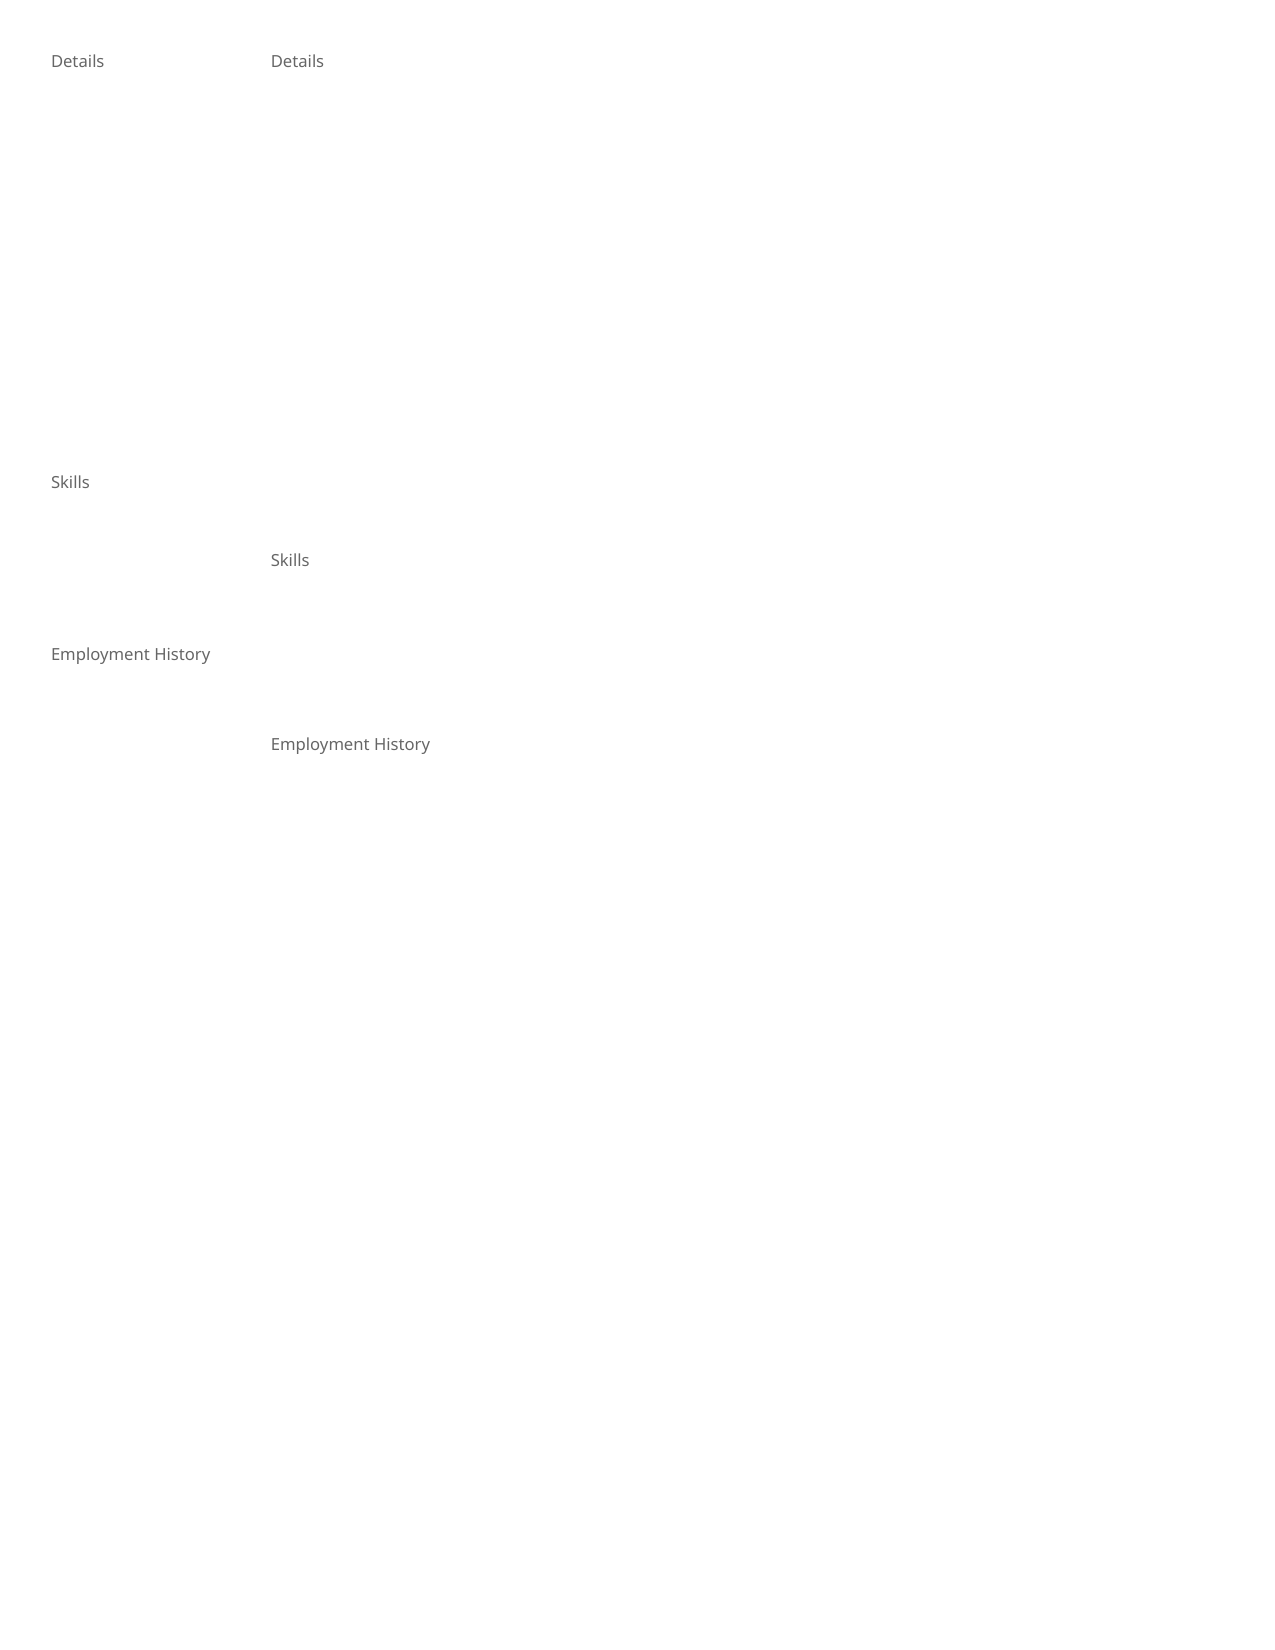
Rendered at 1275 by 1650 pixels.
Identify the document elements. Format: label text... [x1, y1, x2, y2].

table_header Details Skills Employment History Education Professional Development Patents [51, 50, 271, 1530]
table_header Details Skills Employment History Education Professional Development Patents [271, 50, 1190, 1530]
